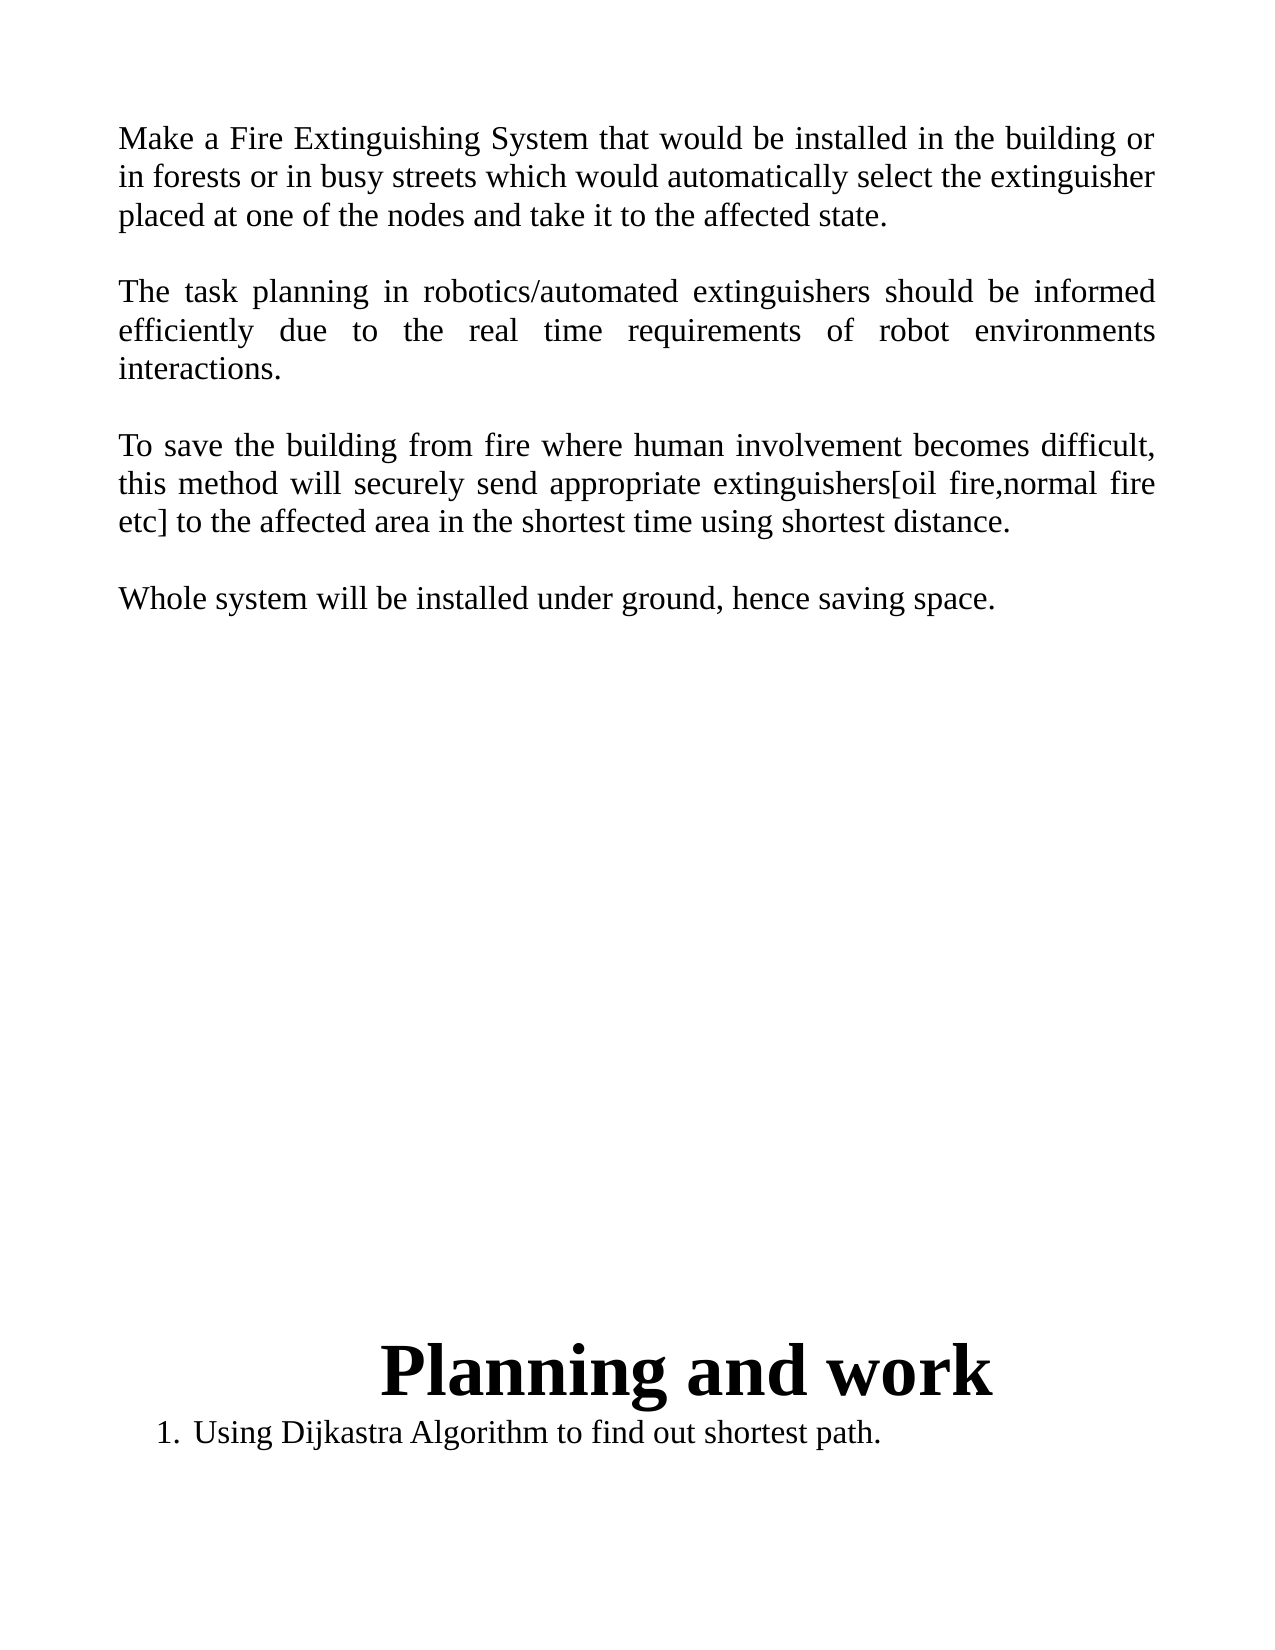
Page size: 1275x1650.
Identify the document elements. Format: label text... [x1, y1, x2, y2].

text To save the building from fire where human involvement becomes difficult, this method will securely send appropriate extinguishers[oil fire,normal fire etc] to the affected area in the shortest time using shortest distance. [118, 425, 1157, 540]
text Planning and work [118, 1326, 1157, 1412]
list Using Dijkastra Algorithm to find out shortest path. [156, 1412, 1157, 1450]
text Make a Fire Extinguishing System that would be installed in the building or in forests or in busy streets which would automatically select the extinguisher placed at one of the nodes and take it to the affected state. [118, 118, 1157, 233]
text The task planning in robotics/automated extinguishers should be informed efficiently due to the real time requirements of robot environments interactions. [118, 271, 1157, 386]
text Whole system will be installed under ground, hence saving space. [118, 578, 1157, 616]
